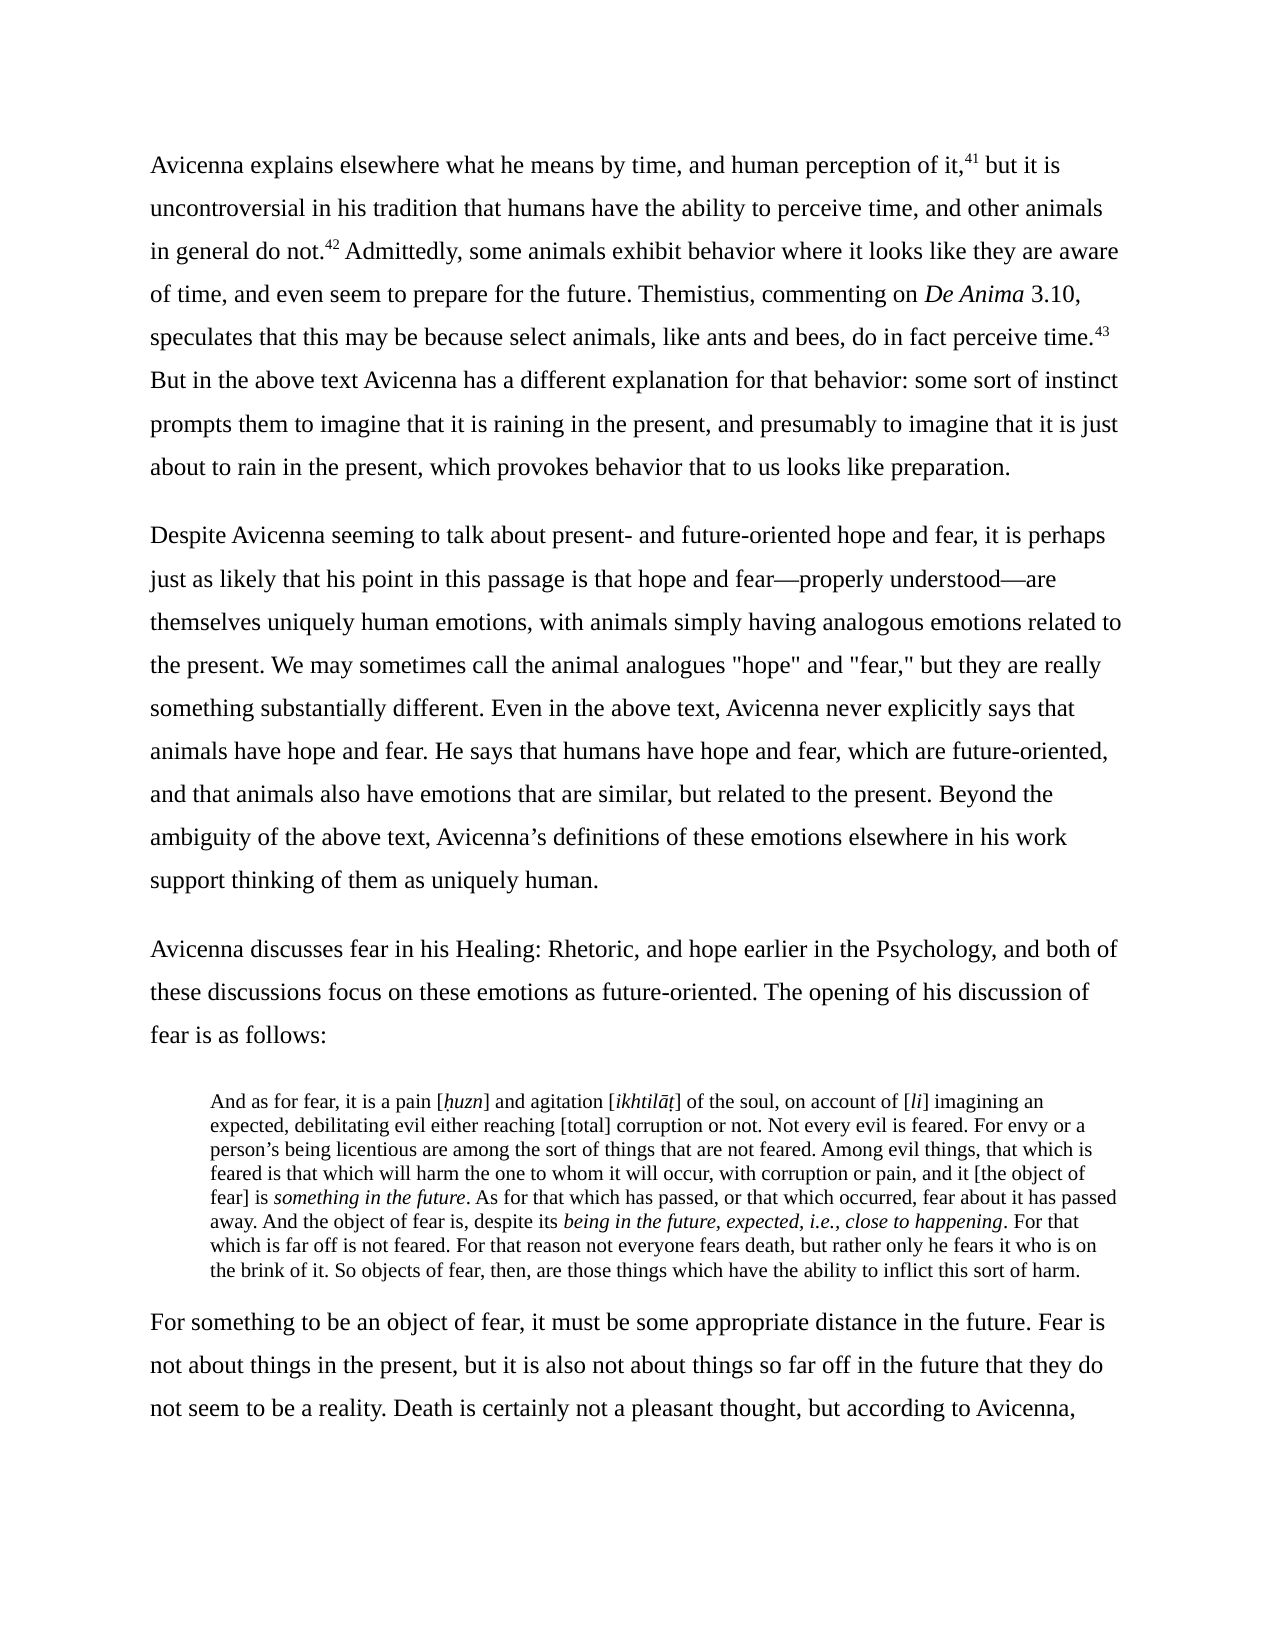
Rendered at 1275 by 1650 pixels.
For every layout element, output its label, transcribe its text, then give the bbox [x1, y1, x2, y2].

text For something to be an object of fear, it must be some appropriate distance in the future. Fear is not about things in the present, but it is also not about things so far off in the future that they do not seem to be a reality. Death is certainly not a pleasant thought, but according to Avicenna, [150, 1307, 1125, 1422]
text Despite Avicenna seeming to talk about present- and future-oriented hope and fear, it is perhaps just as likely that his point in this passage is that hope and fear—properly understood—are themselves uniquely human emotions, with animals simply having analogous emotions related to the present. We may sometimes call the animal analogues "hope" and "fear," but they are really something substantially different. Even in the above text, Avicenna never explicitly says that animals have hope and fear. He says that humans have hope and fear, which are future-oriented, and that animals also have emotions that are similar, but related to the present. Beyond the ambiguity of the above text, Avicenna’s definitions of these emotions elsewhere in his work support thinking of them as uniquely human. [150, 521, 1125, 894]
text Avicenna explains elsewhere what he means by time, and human perception of it, but it is uncontroversial in his tradition that humans have the ability to perceive time, and other animals in general do not. Admittedly, some animals exhibit behavior where it looks like they are aware of time, and even seem to prepare for the future. Themistius, commenting on De Anima 3.10, speculates that this may be because select animals, like ants and bees, do in fact perceive time. But in the above text Avicenna has a different explanation for that behavior: some sort of instinct prompts them to imagine that it is raining in the present, and presumably to imagine that it is just about to rain in the present, which provokes behavior that to us looks like preparation. [150, 150, 1125, 481]
text And as for fear, it is a pain [ḥuzn] and agitation [ikhtilāṭ] of the soul, on account of [li] imagining an expected, debilitating evil either reaching [total] corruption or not. Not every evil is feared. For envy or a person’s being licentious are among the sort of things that are not feared. Among evil things, that which is feared is that which will harm the one to whom it will occur, with corruption or pain, and it [the object of fear] is something in the future. As for that which has passed, or that which occurred, fear about it has passed away. And the object of fear is, despite its being in the future, expected, i.e., close to happening. For that which is far off is not feared. For that reason not everyone fears death, but rather only he fears it who is on the brink of it. So objects of fear, then, are those things which have the ability to inflict this sort of harm. [210, 1089, 1125, 1282]
text Avicenna discusses fear in his Healing: Rhetoric, and hope earlier in the Psychology, and both of these discussions focus on these emotions as future-oriented. The opening of his discussion of fear is as follows: [150, 934, 1125, 1049]
